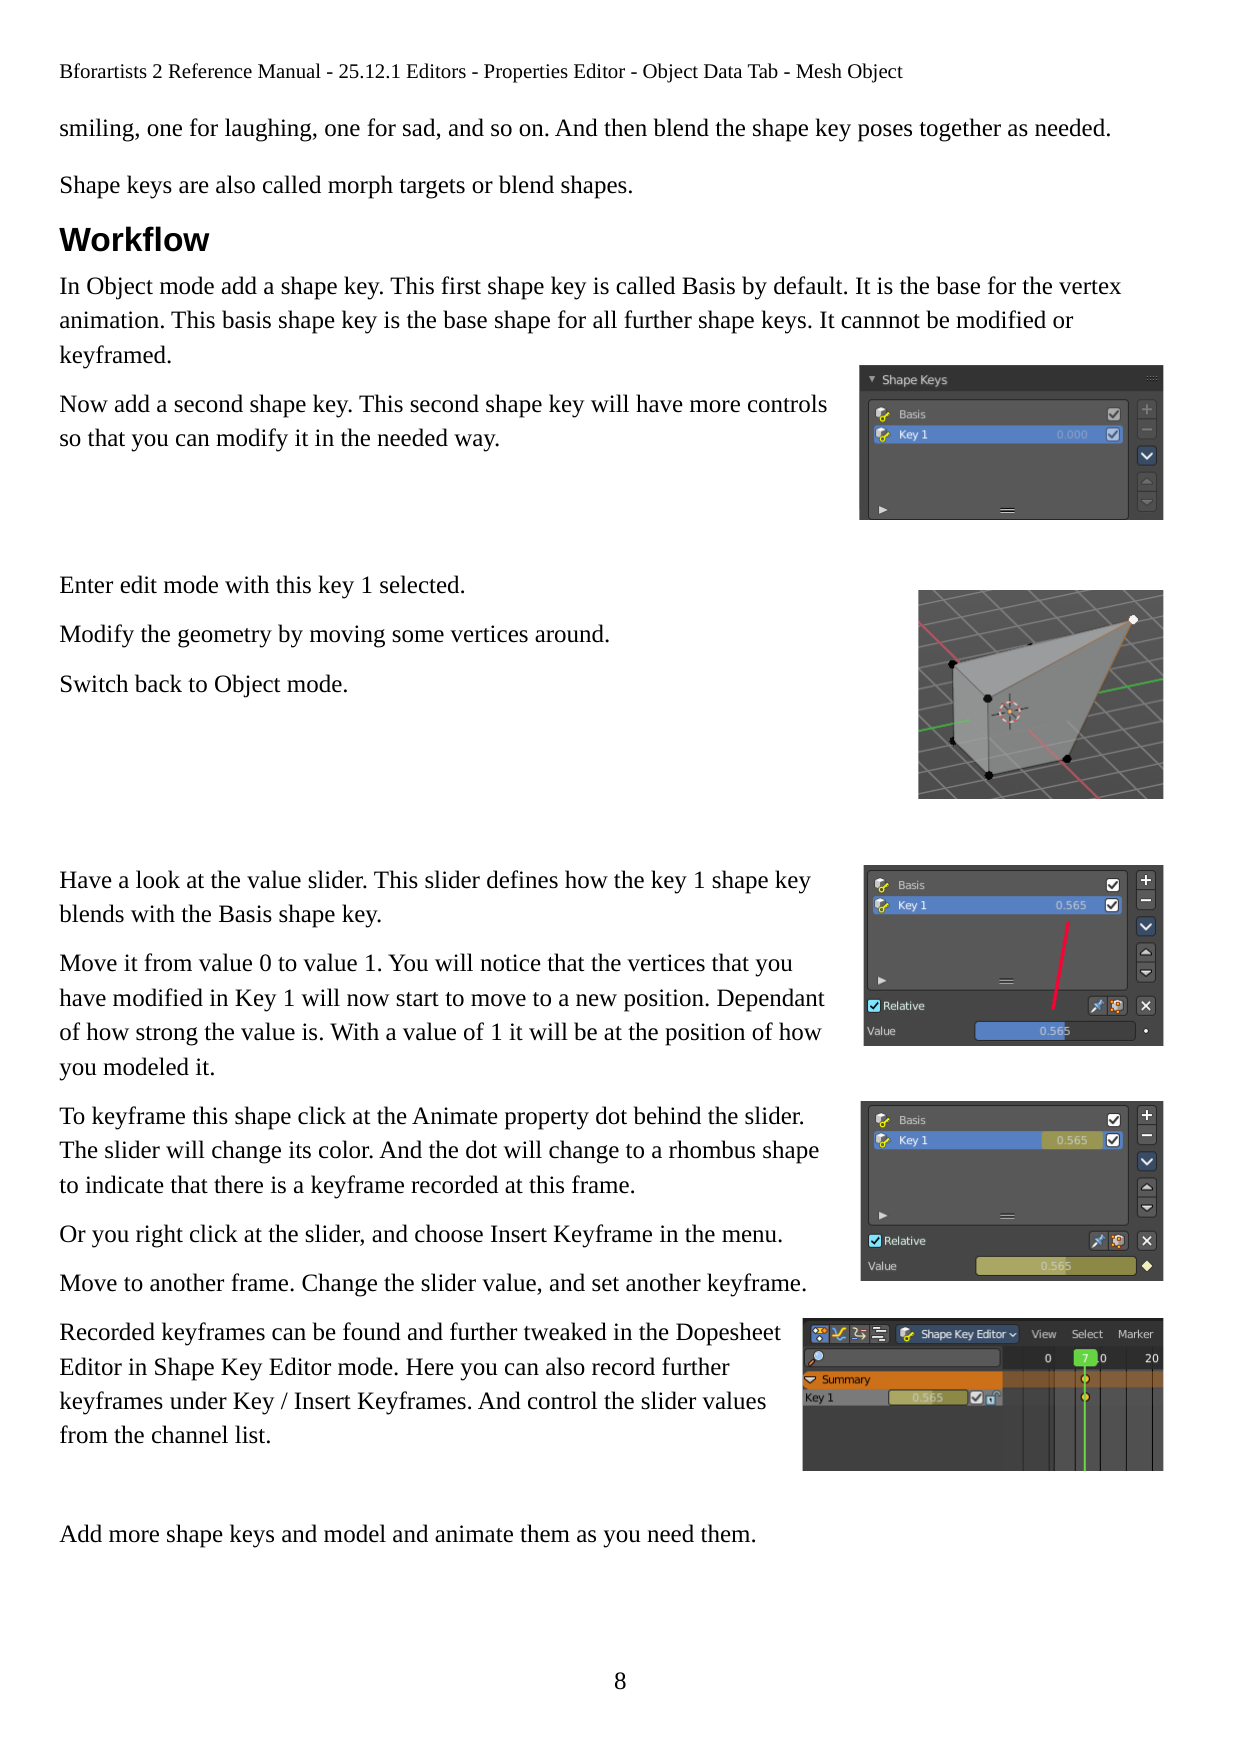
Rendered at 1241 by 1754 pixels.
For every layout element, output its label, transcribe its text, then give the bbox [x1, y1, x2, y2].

text Recorded keyframes can be found and further tweaked in the Dopesheet Editor in Shape Key Editor mode. Here you can also record further keyframes under Key / Insert Keyframes. And control the slider values from the channel list. [59, 1317, 1181, 1449]
text Add more shape keys and model and animate them as you need them. [59, 1519, 1181, 1547]
text To keyframe this shape click at the Animate property dot behind the slider. The slider will change its color. And the dot will change to a rhombus shape to indicate that there is a keyframe recorded at this frame. [59, 1101, 860, 1199]
text Modify the geometry by moving some vertices around. [59, 619, 918, 648]
text Switch back to Object mode. [59, 669, 918, 697]
text smiling, one for laughing, one for sad, and so on. And then blend the shape key poses together as needed. [59, 113, 1181, 141]
picture [859, 365, 1164, 520]
picture [918, 590, 1164, 799]
picture [860, 1101, 1164, 1281]
text Move to another frame. Change the slider value, and set another keyframe. [59, 1268, 1181, 1297]
text Move it from value 0 to value 1. You will notice that the vertices that you have modified in Key 1 will now start to move to a new position. Dependant of how strong the value is. With a value of 1 it will be at the position of how you modeled it. [59, 948, 1181, 1081]
picture [863, 865, 1164, 1046]
text Have a look at the value slider. This slider defines how the key 1 shape key blends with the Basis shape key. [59, 865, 863, 928]
text Now add a second shape key. This second shape key will have more controls so that you can modify it in the needed way. [59, 389, 859, 452]
text Shape keys are also called morph targets or blend shapes. [59, 170, 1181, 199]
text Or you right click at the slider, and choose Insert Keyframe in the menu. [59, 1219, 860, 1248]
text Enter edit mode with this key 1 selected. [59, 571, 1181, 599]
subtitle Workflow [59, 220, 1181, 258]
text In Object mode add a shape key. This first shape key is called Basis by default. It is the base for the vertex animation. This basis shape key is the base shape for all further shape keys. It cannnot be modified or keyframed. [59, 271, 1181, 368]
picture [802, 1318, 1164, 1471]
